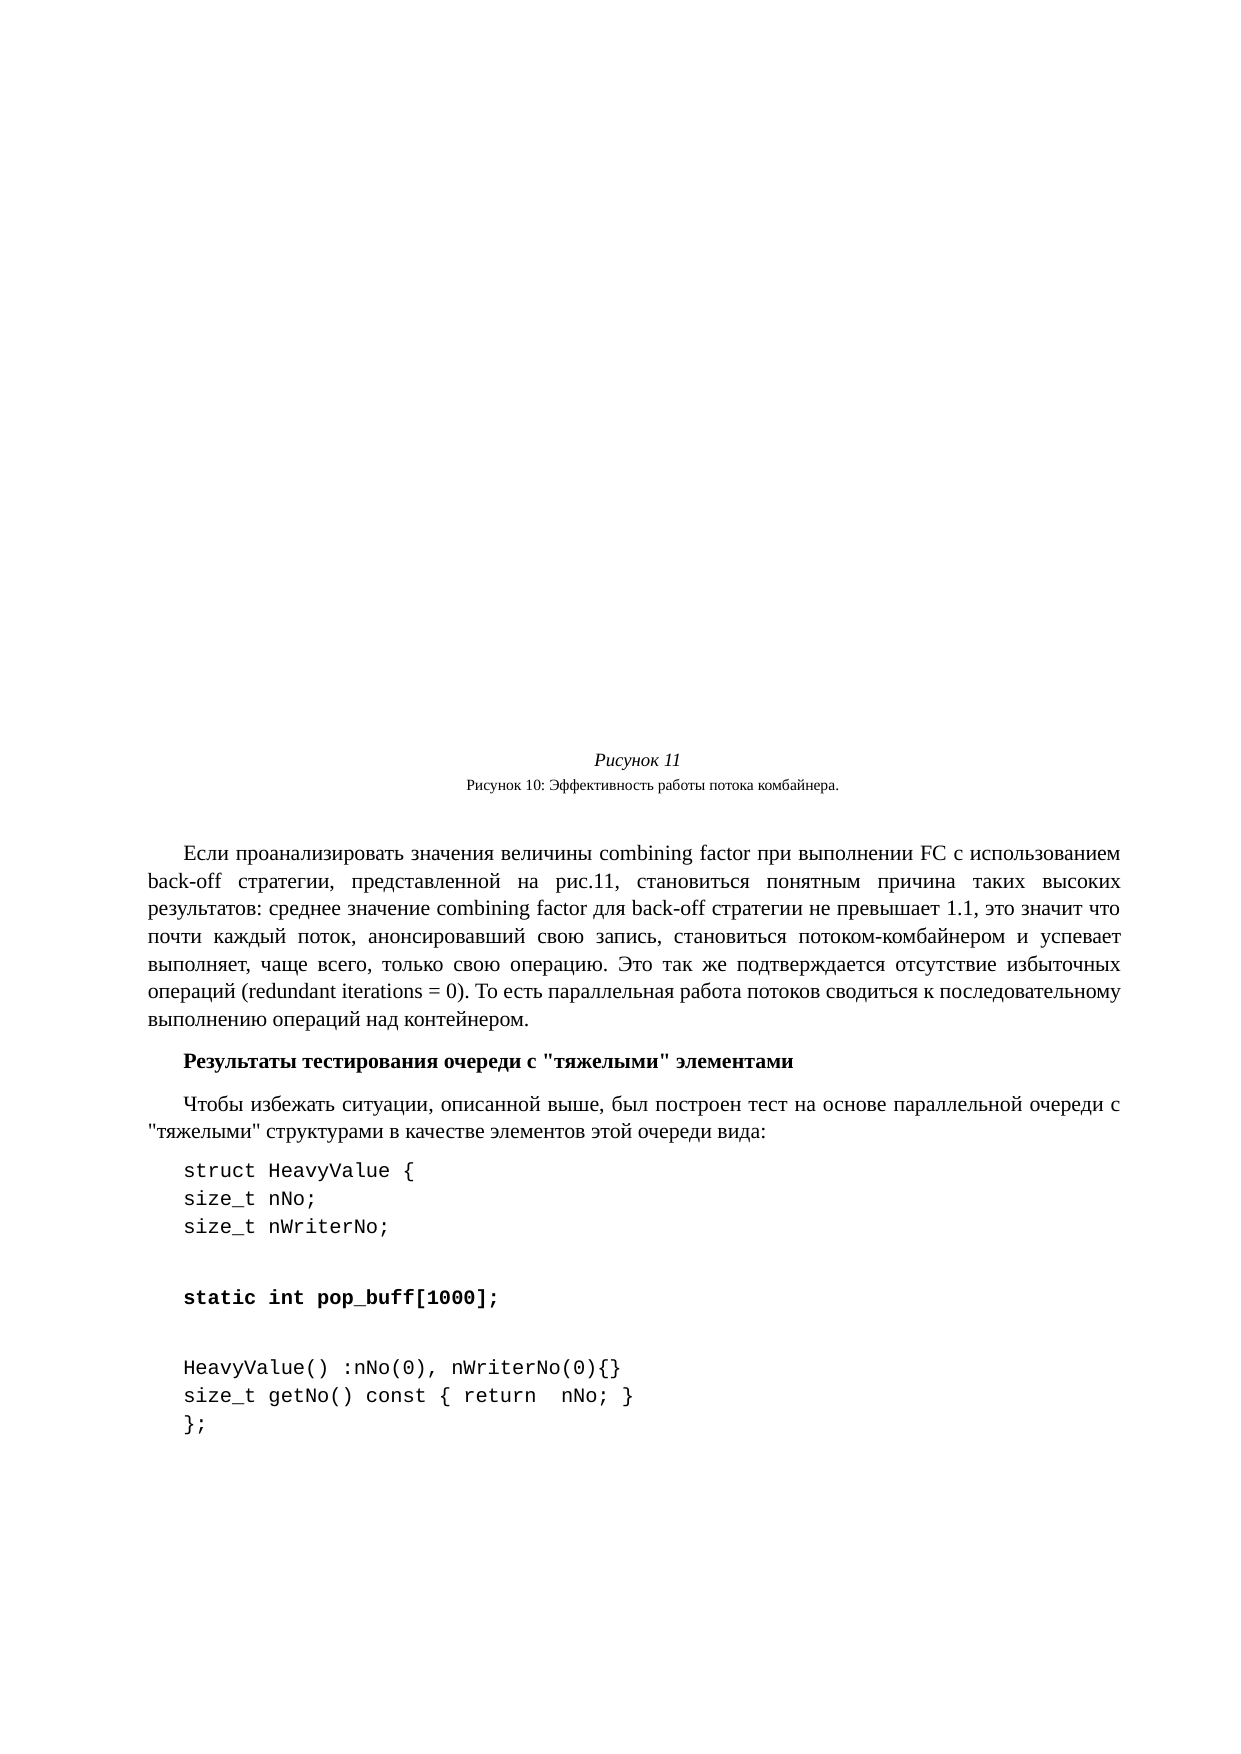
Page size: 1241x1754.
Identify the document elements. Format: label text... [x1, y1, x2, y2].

text Результаты тестирования очереди с "тяжелыми" элементами [148, 1048, 1122, 1074]
text HeavyValue() :nNo(0), nWriterNo(0){} [148, 1357, 1122, 1381]
text struct HeavyValue { [148, 1161, 1122, 1184]
text Рисунок 10: Эффективность работы потока комбайнера. [148, 776, 1122, 794]
text size_t getNo() const { return nNo; } [148, 1386, 1122, 1408]
text Чтобы избежать ситуации, описанной выше, был построен тест на основе параллельной очереди с "тяжелыми" структурами в качестве элементов этой очереди вида: [148, 1091, 1122, 1144]
text Если проанализировать значения величины combining factor при выполнении FC с использованием back-off стратегии, представленной на рис.11, становиться понятным причина таких высоких результатов: среднее значение combining factor для back-off стратегии не превышает 1.1, это значит что почти каждый поток, анонсировавший свою запись, становиться потоком-комбайнером и успевает выполняет, чаще всего, только свою операцию. Это так же подтверждается отсутствие избыточных операций (redundant iterations = 0). То есть параллельная работа потоков сводиться к последовательному выполнению операций над контейнером. [148, 840, 1122, 1031]
text Рисунок 11 [183, 166, 1094, 770]
text }; [148, 1413, 1122, 1437]
text size_t nWriterNo; [148, 1217, 1122, 1240]
text size_t nNo; [148, 1189, 1122, 1212]
text static int pop_buff[1000]; [148, 1287, 1122, 1310]
